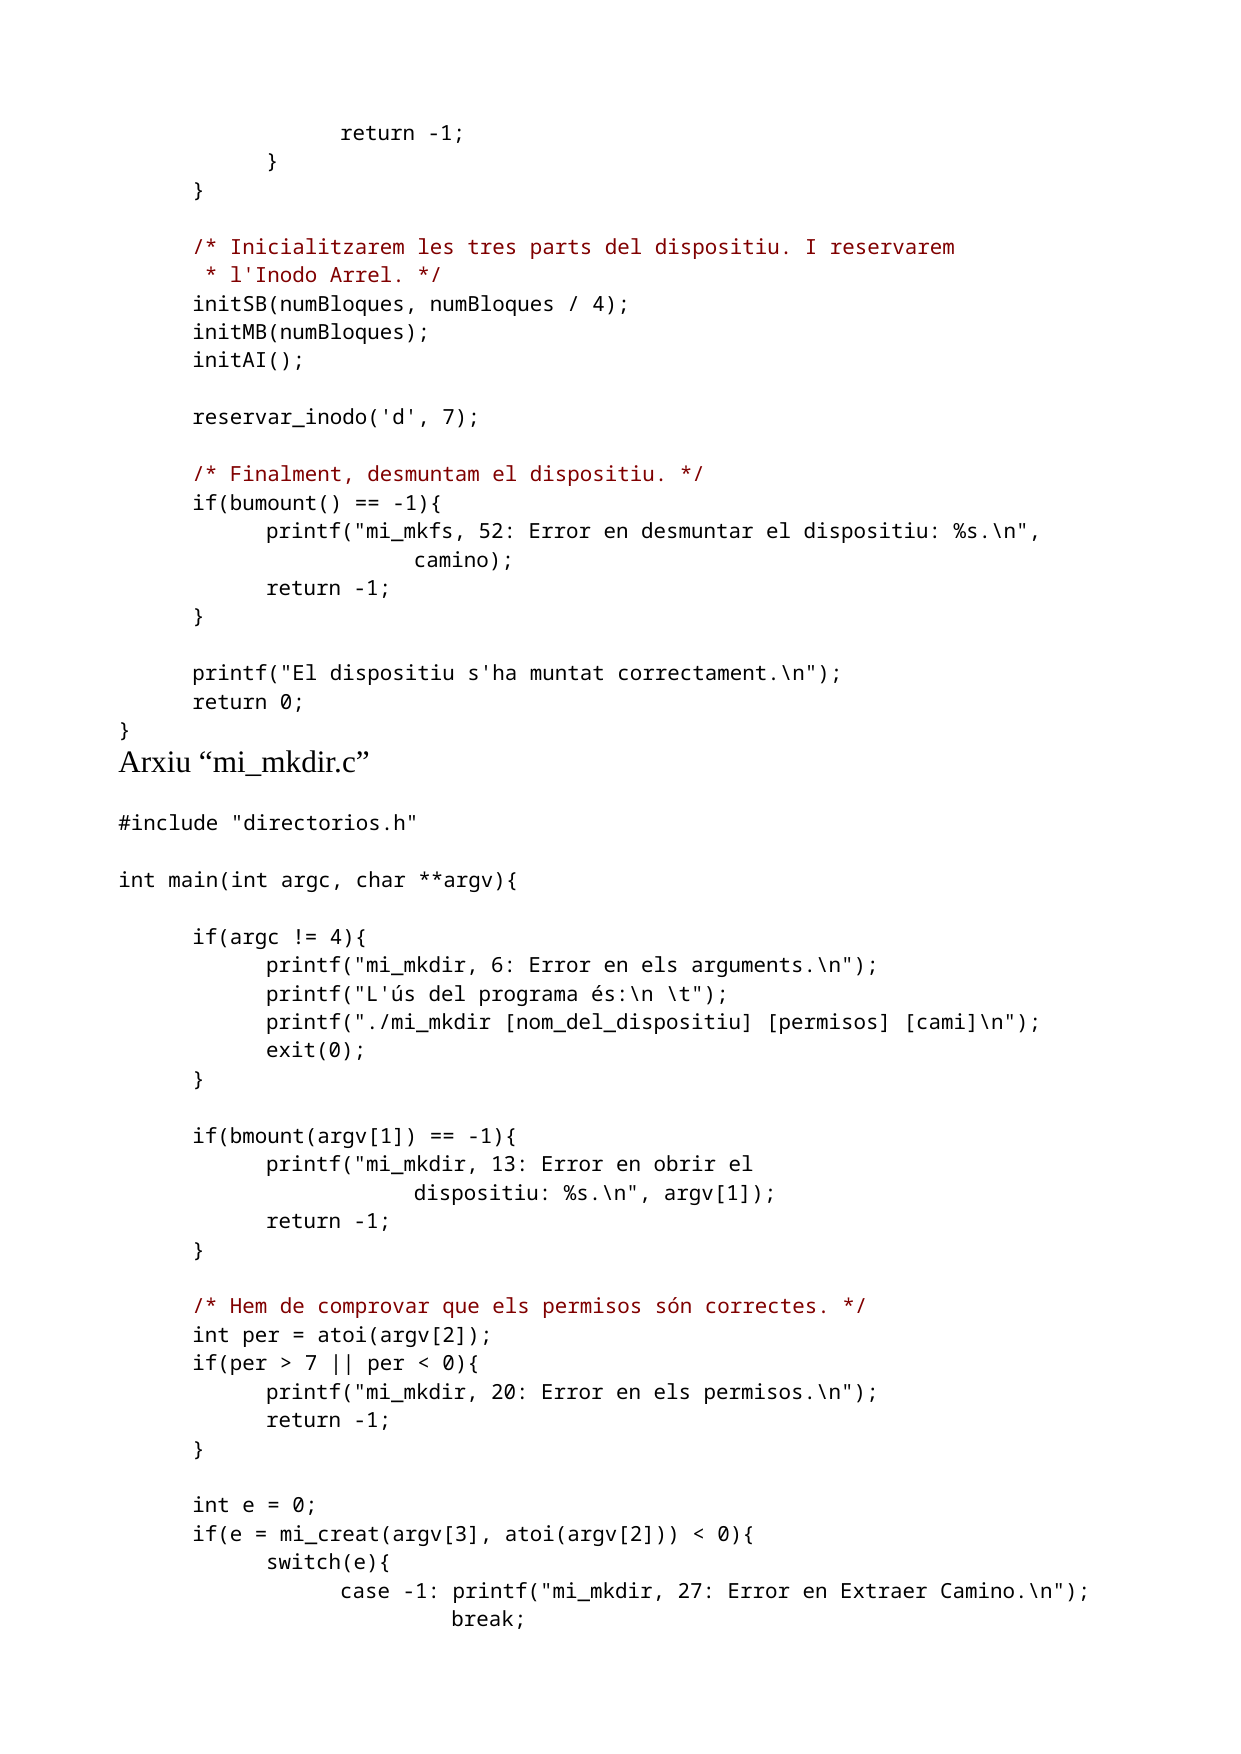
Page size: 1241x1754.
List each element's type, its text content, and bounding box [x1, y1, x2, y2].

text } [118, 1064, 1122, 1092]
text if(per > 7 || per < 0){ [118, 1348, 1122, 1377]
text case -1: printf("mi_mkdir, 27: Error en Extraer Camino.\n"); break; [118, 1576, 1122, 1633]
text int e = 0; [118, 1491, 1122, 1519]
text initAI(); [118, 346, 1122, 374]
text if(bumount() == -1){ [118, 488, 1122, 516]
text exit(0); [118, 1036, 1122, 1064]
text /* Inicialitzarem les tres parts del dispositiu. I reservarem [118, 232, 1122, 260]
text } [118, 602, 1122, 630]
text /* Hem de comprovar que els permisos són correctes. */ [118, 1292, 1122, 1320]
text printf("mi_mkdir, 13: Error en obrir el [118, 1149, 1122, 1178]
text reservar_inodo('d', 7); [118, 402, 1122, 431]
text return -1; [118, 118, 1122, 147]
text initMB(numBloques); [118, 317, 1122, 346]
text printf("L'ús del programa és:\n \t"); [118, 979, 1122, 1007]
text initSB(numBloques, numBloques / 4); [118, 289, 1122, 317]
text printf("El dispositiu s'ha muntat correctament.\n"); [118, 658, 1122, 687]
text printf("./mi_mkdir [nom_del_dispositiu] [permisos] [cami]\n"); [118, 1007, 1122, 1036]
text return 0; [118, 687, 1122, 715]
text return -1; [118, 1405, 1122, 1434]
text * l'Inodo Arrel. */ [118, 260, 1122, 289]
text switch(e){ [118, 1547, 1122, 1576]
text /* Finalment, desmuntam el dispositiu. */ [118, 459, 1122, 488]
text } [118, 147, 1122, 175]
text return -1; [118, 1206, 1122, 1235]
text if(e = mi_creat(argv[3], atoi(argv[2])) < 0){ [118, 1519, 1122, 1547]
text if(argc != 4){ [118, 922, 1122, 950]
text return -1; [118, 573, 1122, 602]
text int main(int argc, char **argv){ [118, 865, 1122, 893]
text } [118, 1434, 1122, 1462]
text printf("mi_mkdir, 6: Error en els arguments.\n"); [118, 950, 1122, 979]
text dispositiu: %s.\n", argv[1]); [118, 1178, 1122, 1206]
text } [118, 1235, 1122, 1263]
text printf("mi_mkfs, 52: Error en desmuntar el dispositiu: %s.\n", camino); [118, 516, 1122, 573]
text printf("mi_mkdir, 20: Error en els permisos.\n"); [118, 1377, 1122, 1405]
text if(bmount(argv[1]) == -1){ [118, 1121, 1122, 1149]
text } [118, 715, 1122, 744]
text } [118, 175, 1122, 203]
text #include "directorios.h" [118, 808, 1122, 837]
text Arxiu “mi_mkdir.c” [118, 744, 1122, 780]
text int per = atoi(argv[2]); [118, 1320, 1122, 1348]
